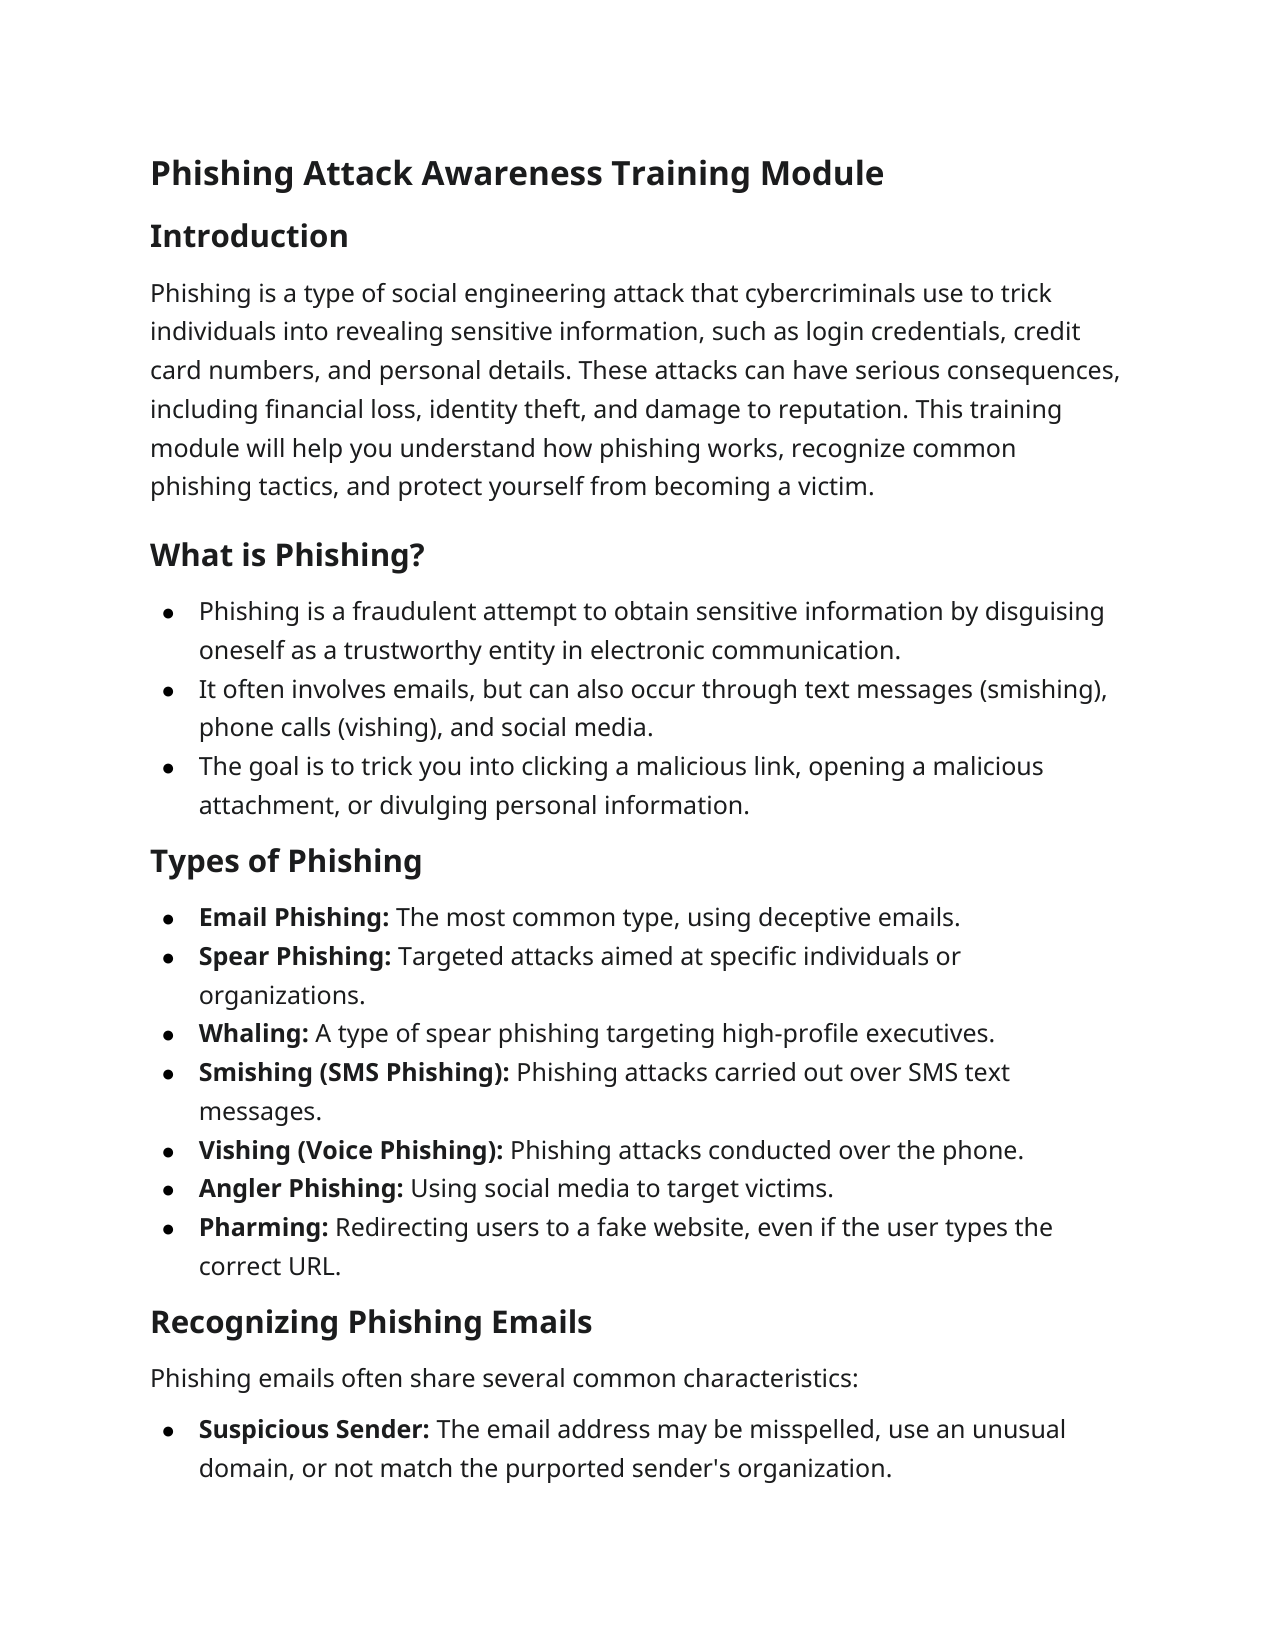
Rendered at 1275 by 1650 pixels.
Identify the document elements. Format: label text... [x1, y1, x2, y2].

list The goal is to trick you into clicking a malicious link, opening a malicious attachment, or divulging personal information. [161, 749, 1125, 822]
list It often involves emails, but can also occur through text messages (smishing), phone calls (vishing), and social media. [161, 671, 1125, 744]
text Phishing is a type of social engineering attack that cybercriminals use to trick individuals into revealing sensitive information, such as login credentials, credit card numbers, and personal details. These attacks can have serious consequences, including financial loss, identity theft, and damage to reputation. This training module will help you understand how phishing works, recognize common phishing tactics, and protect yourself from becoming a victim. [150, 275, 1125, 503]
subtitle Types of Phishing [150, 839, 1125, 881]
list Smishing (SMS Phishing): Phishing attacks carried out over SMS text messages. [161, 1055, 1125, 1128]
list Whaling: A type of spear phishing targeting high-profile executives. [161, 1016, 1125, 1050]
text Phishing emails often share several common characteristics: [150, 1361, 1125, 1395]
subtitle What is Phishing? [150, 533, 1125, 575]
subtitle Recognizing Phishing Emails [150, 1300, 1125, 1342]
list Pharming: Redirecting users to a fake website, even if the user types the correct URL. [161, 1210, 1125, 1283]
list Email Phishing: The most common type, using deceptive emails. [161, 900, 1125, 934]
list Spear Phishing: Targeted attacks aimed at specific individuals or organizations. [161, 939, 1125, 1011]
list Phishing is a fraudulent attempt to obtain sensitive information by disguising oneself as a trustworthy entity in electronic communication. [161, 594, 1125, 667]
subtitle Introduction [150, 214, 1125, 257]
list Suspicious Sender: The email address may be misspelled, use an unusual domain, or not match the purported sender's organization. [161, 1412, 1125, 1485]
list Angler Phishing: Using social media to target victims. [161, 1171, 1125, 1205]
subtitle Phishing Attack Awareness Training Module [150, 150, 1125, 195]
list Vishing (Voice Phishing): Phishing attacks conducted over the phone. [161, 1132, 1125, 1166]
